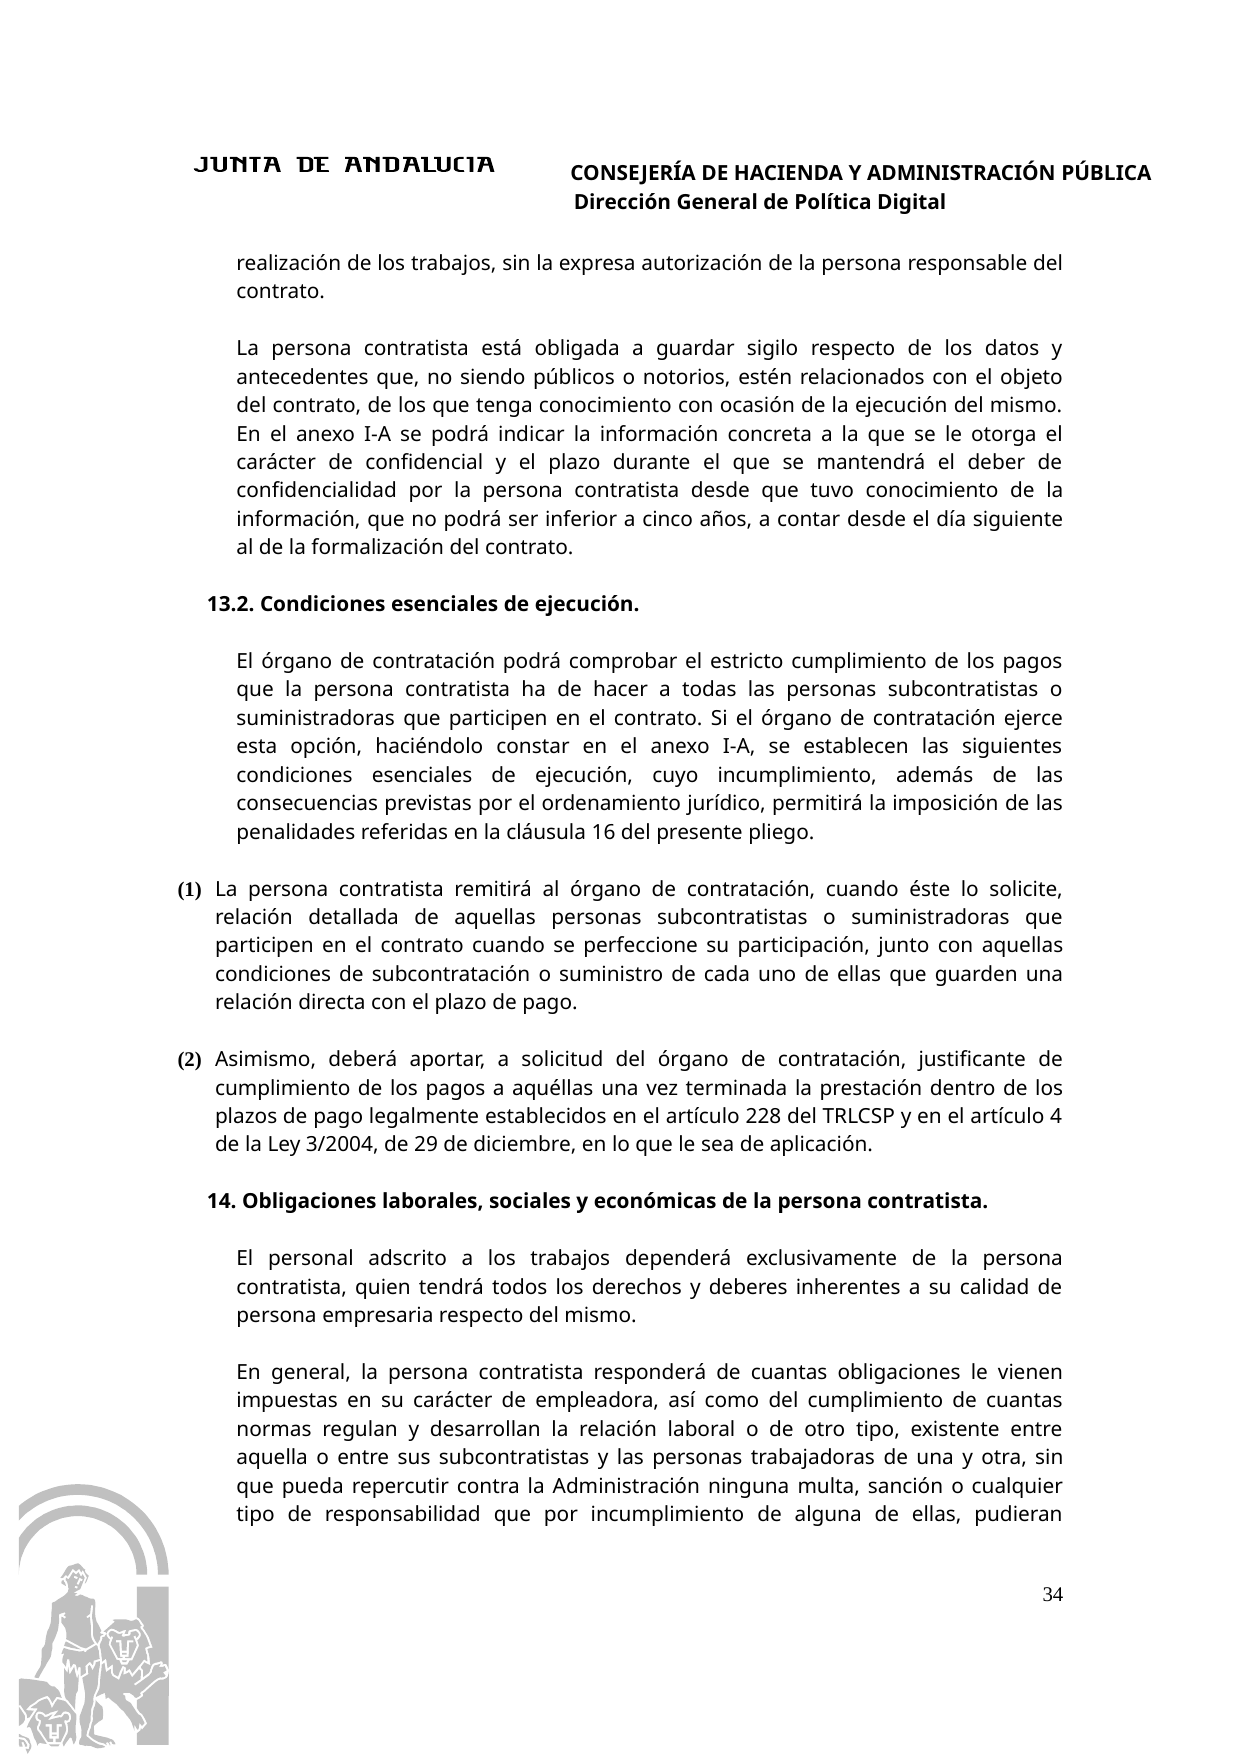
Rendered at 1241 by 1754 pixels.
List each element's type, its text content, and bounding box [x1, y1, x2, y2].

text El personal adscrito a los trabajos dependerá exclusivamente de la persona contratista, quien tendrá todos los derechos y deberes inherentes a su calidad de persona empresaria respecto del mismo. [236, 1243, 1063, 1329]
text El órgano de contratación podrá comprobar el estricto cumplimiento de los pagos que la persona contratista ha de hacer a todas las personas subcontratistas o suministradoras que participen en el contrato. Si el órgano de contratación ejerce esta opción, haciéndolo constar en el anexo I-A, se establecen las siguientes condiciones esenciales de ejecución, cuyo incumplimiento, además de las consecuencias previstas por el ordenamiento jurídico, permitirá la imposición de las penalidades referidas en la cláusula 16 del presente pliego. [236, 646, 1063, 845]
text La persona contratista está obligada a guardar sigilo respecto de los datos y antecedentes que, no siendo públicos o notorios, estén relacionados con el objeto del contrato, de los que tenga conocimiento con ocasión de la ejecución del mismo. En el anexo I-A se podrá indicar la información concreta a la que se le otorga el carácter de confidencial y el plazo durante el que se mantendrá el deber de confidencialidad por la persona contratista desde que tuvo conocimiento de la información, que no podrá ser inferior a cinco años, a contar desde el día siguiente al de la formalización del contrato. [236, 333, 1063, 561]
text 13.2. Condiciones esenciales de ejecución. [207, 589, 1063, 618]
text 14. Obligaciones laborales, sociales y económicas de la persona contratista. [207, 1186, 1063, 1215]
text realización de los trabajos, sin la expresa autorización de la persona responsable del contrato. [236, 248, 1063, 305]
list Asimismo, deberá aportar, a solicitud del órgano de contratación, justificante de cumplimiento de los pagos a aquéllas una vez terminada la prestación dentro de los plazos de pago legalmente establecidos en el artículo 228 del TRLCSP y en el artículo 4 de la Ley 3/2004, de 29 de diciembre, en lo que le sea de aplicación. [177, 1044, 1063, 1158]
list La persona contratista remitirá al órgano de contratación, cuando éste lo solicite, relación detallada de aquellas personas subcontratistas o suministradoras que participen en el contrato cuando se perfeccione su participación, junto con aquellas condiciones de subcontratación o suministro de cada uno de ellas que guarden una relación directa con el plazo de pago. [177, 874, 1063, 1016]
text En general, la persona contratista responderá de cuantas obligaciones le vienen impuestas en su carácter de empleadora, así como del cumplimiento de cuantas normas regulan y desarrollan la relación laboral o de otro tipo, existente entre aquella o entre sus subcontratistas y las personas trabajadoras de una y otra, sin que pueda repercutir contra la Administración ninguna multa, sanción o cualquier tipo de responsabilidad que por incumplimiento de alguna de ellas, pudieran [236, 1357, 1063, 1528]
